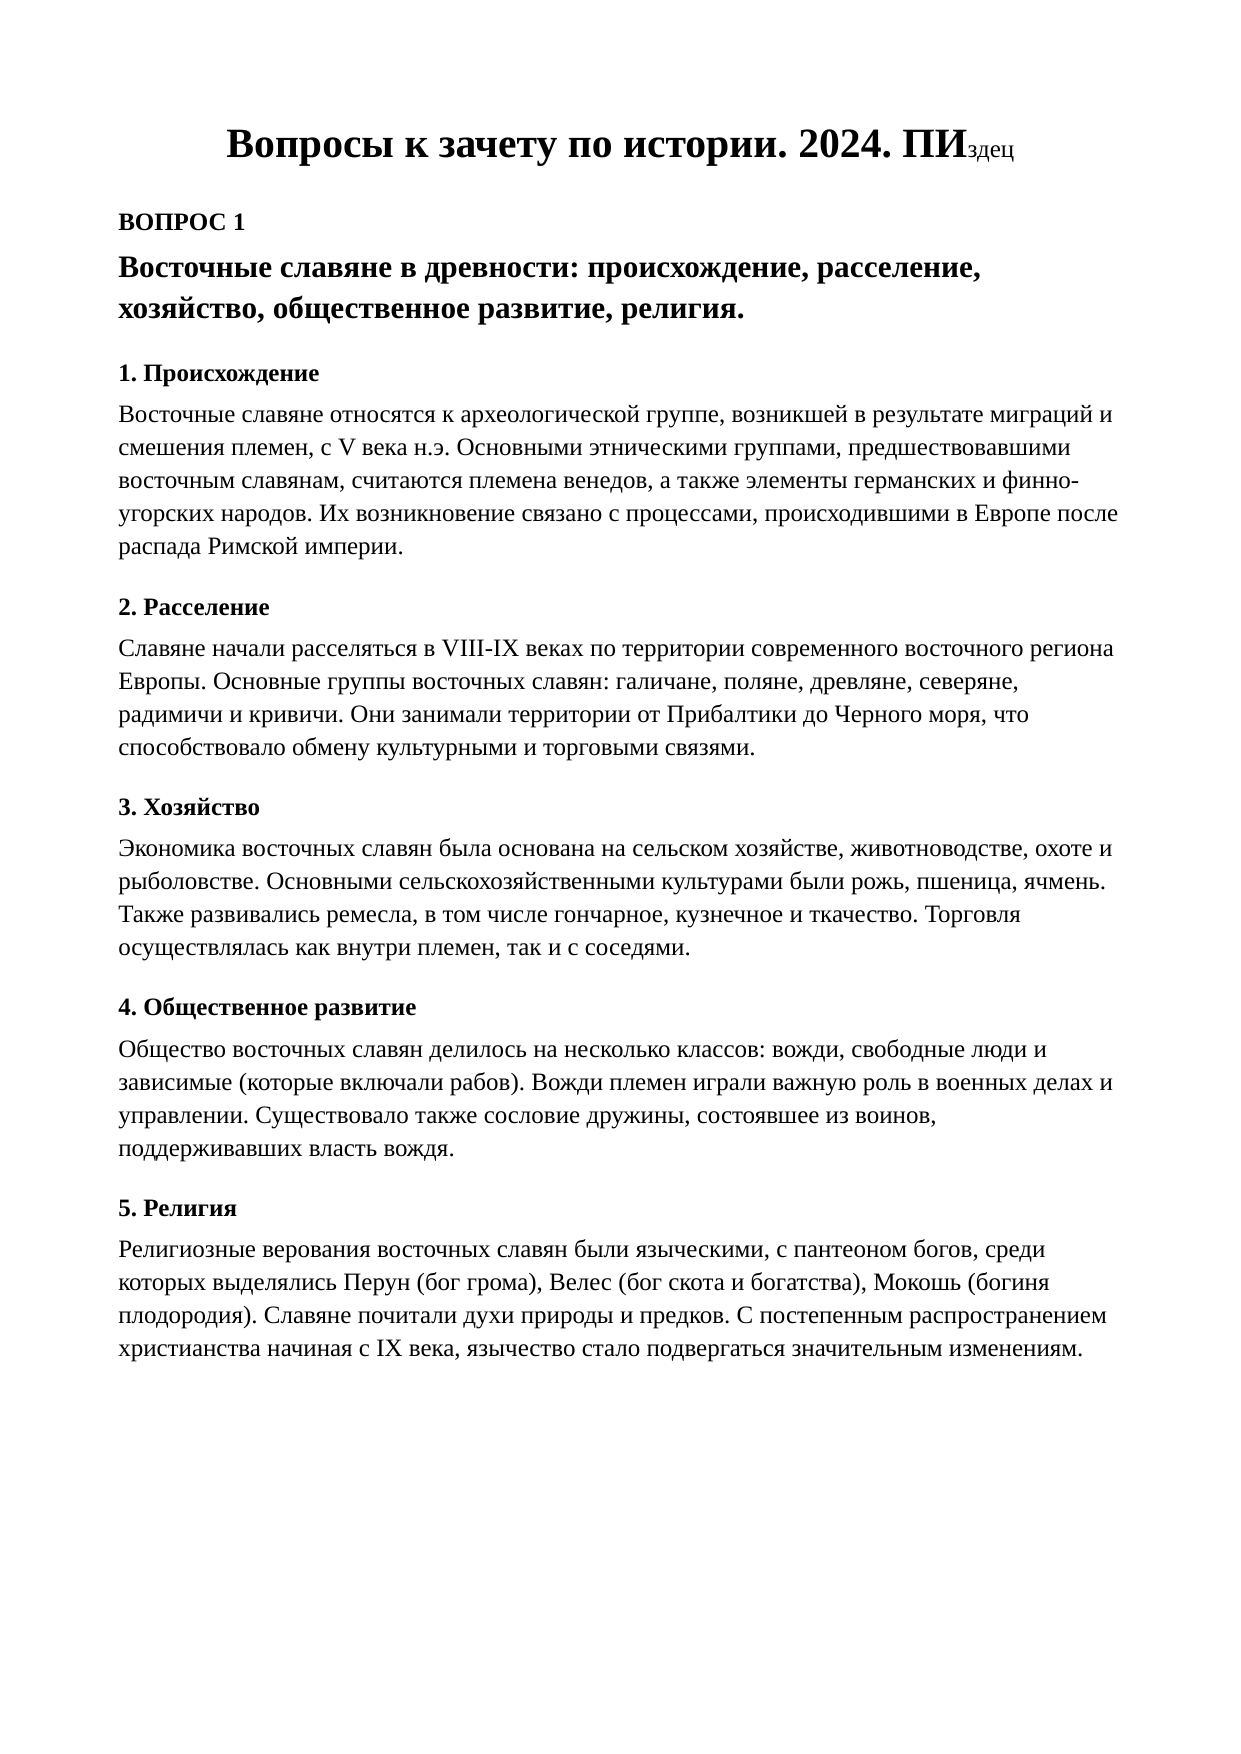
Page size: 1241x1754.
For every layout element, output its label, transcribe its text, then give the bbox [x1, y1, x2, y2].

text Славяне начали расселяться в VIII-IX веках по территории современного восточного региона Европы. Основные группы восточных славян: галичане, поляне, древляне, северяне, радимичи и кривичи. Они занимали территории от Прибалтики до Черного моря, что способствовало обмену культурными и торговыми связями. [118, 633, 1122, 761]
text Экономика восточных славян была основана на сельском хозяйстве, животноводстве, охоте и рыболовстве. Основными сельскохозяйственными культурами были рожь, пшеница, ячмень. Также развивались ремесла, в том числе гончарное, кузнечное и ткачество. Торговля осуществлялась как внутри племен, так и с соседями. [118, 833, 1122, 961]
subtitle ВОПРОС 1 [118, 207, 1122, 236]
subtitle 2. Расселение [118, 592, 1122, 620]
subtitle 1. Происхождение [118, 358, 1122, 387]
subtitle 4. Общественное развитие [118, 992, 1122, 1021]
text Общество восточных славян делилось на несколько классов: вожди, свободные люди и зависимые (которые включали рабов). Вожди племен играли важную роль в военных делах и управлении. Существовало также сословие дружины, состоявшее из воинов, поддерживавших власть вождя. [118, 1034, 1122, 1161]
text Восточные славяне относятся к археологической группе, возникшей в результате миграций и смешения племен, с V века н.э. Основными этническими группами, предшествовавшими восточным славянам, считаются племена венедов, а также элементы германских и финно-угорских народов. Их возникновение связано с процессами, происходившими в Европе после распада Римской империи. [118, 399, 1122, 560]
subtitle 3. Хозяйство [118, 792, 1122, 821]
subtitle 5. Религия [118, 1193, 1122, 1222]
text Религиозные верования восточных славян были языческими, с пантеоном богов, среди которых выделялись Перун (бог грома), Велес (бог скота и богатства), Мокошь (богиня плодородия). Славяне почитали духи природы и предков. С постепенным распространением христианства начиная с IX века, язычество стало подвергаться значительным изменениям. [118, 1234, 1122, 1362]
text Восточные славяне в древности: происхождение, расселение, хозяйство, общественное развитие, религия. [118, 248, 1122, 326]
text Вопросы к зачету по истории. 2024. ПИздец [118, 118, 1122, 166]
